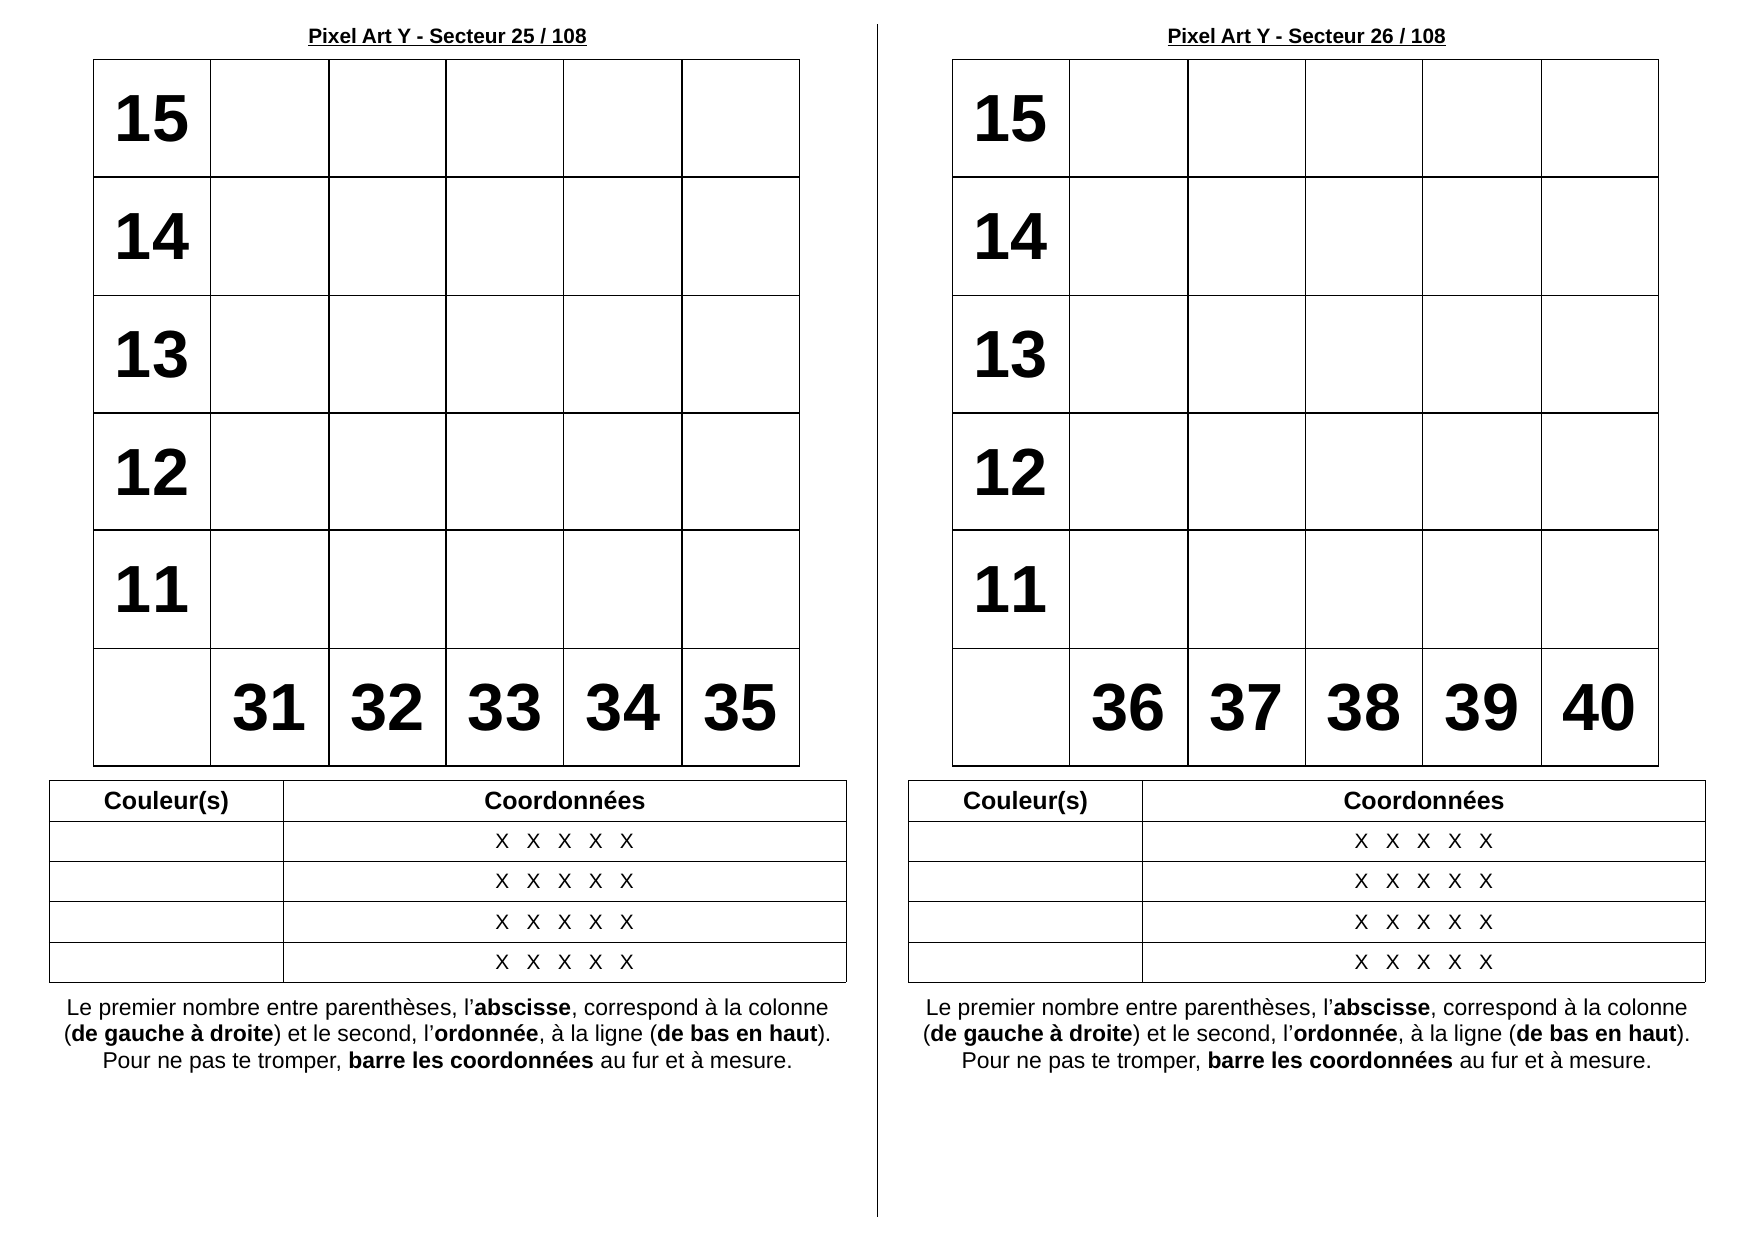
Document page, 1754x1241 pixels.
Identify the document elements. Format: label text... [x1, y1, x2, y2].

table_cell [909, 902, 1142, 942]
text Pour ne pas te tromper, barre les coordonnées au fur et à mesure. [24, 1047, 871, 1073]
text (de gauche à droite) et le second, l’ordonnée, à la ligne (de bas en haut). [24, 1020, 871, 1047]
text Pixel Art Y - Secteur 25 / 108 [24, 24, 871, 48]
table_cell X X X X X [284, 943, 846, 982]
text Le premier nombre entre parenthèses, l’abscisse, correspond à la colonne [883, 994, 1730, 1020]
table_header Couleur(s) [909, 781, 1142, 821]
table_cell [50, 902, 283, 942]
table_cell [909, 943, 1142, 982]
table_cell X X X X X [284, 822, 846, 861]
table_cell X X X X X [1143, 862, 1705, 901]
table_cell X X X X X [1143, 822, 1705, 861]
table_header Coordonnées [1143, 781, 1705, 821]
table_cell X X X X X [284, 902, 846, 942]
table_cell [50, 822, 283, 861]
text (de gauche à droite) et le second, l’ordonnée, à la ligne (de bas en haut). [883, 1020, 1730, 1047]
text Le premier nombre entre parenthèses, l’abscisse, correspond à la colonne [24, 994, 871, 1020]
text Pixel Art Y - Secteur 26 / 108 [883, 24, 1730, 48]
table_header Couleur(s) [50, 781, 283, 821]
table_cell X X X X X [1143, 902, 1705, 942]
table_cell [50, 943, 283, 982]
table_header Coordonnées [284, 781, 846, 821]
table_cell [909, 822, 1142, 861]
table_cell [50, 862, 283, 901]
text Pour ne pas te tromper, barre les coordonnées au fur et à mesure. [883, 1047, 1730, 1073]
table_cell X X X X X [284, 862, 846, 901]
table_cell X X X X X [1143, 943, 1705, 982]
table_cell [909, 862, 1142, 901]
